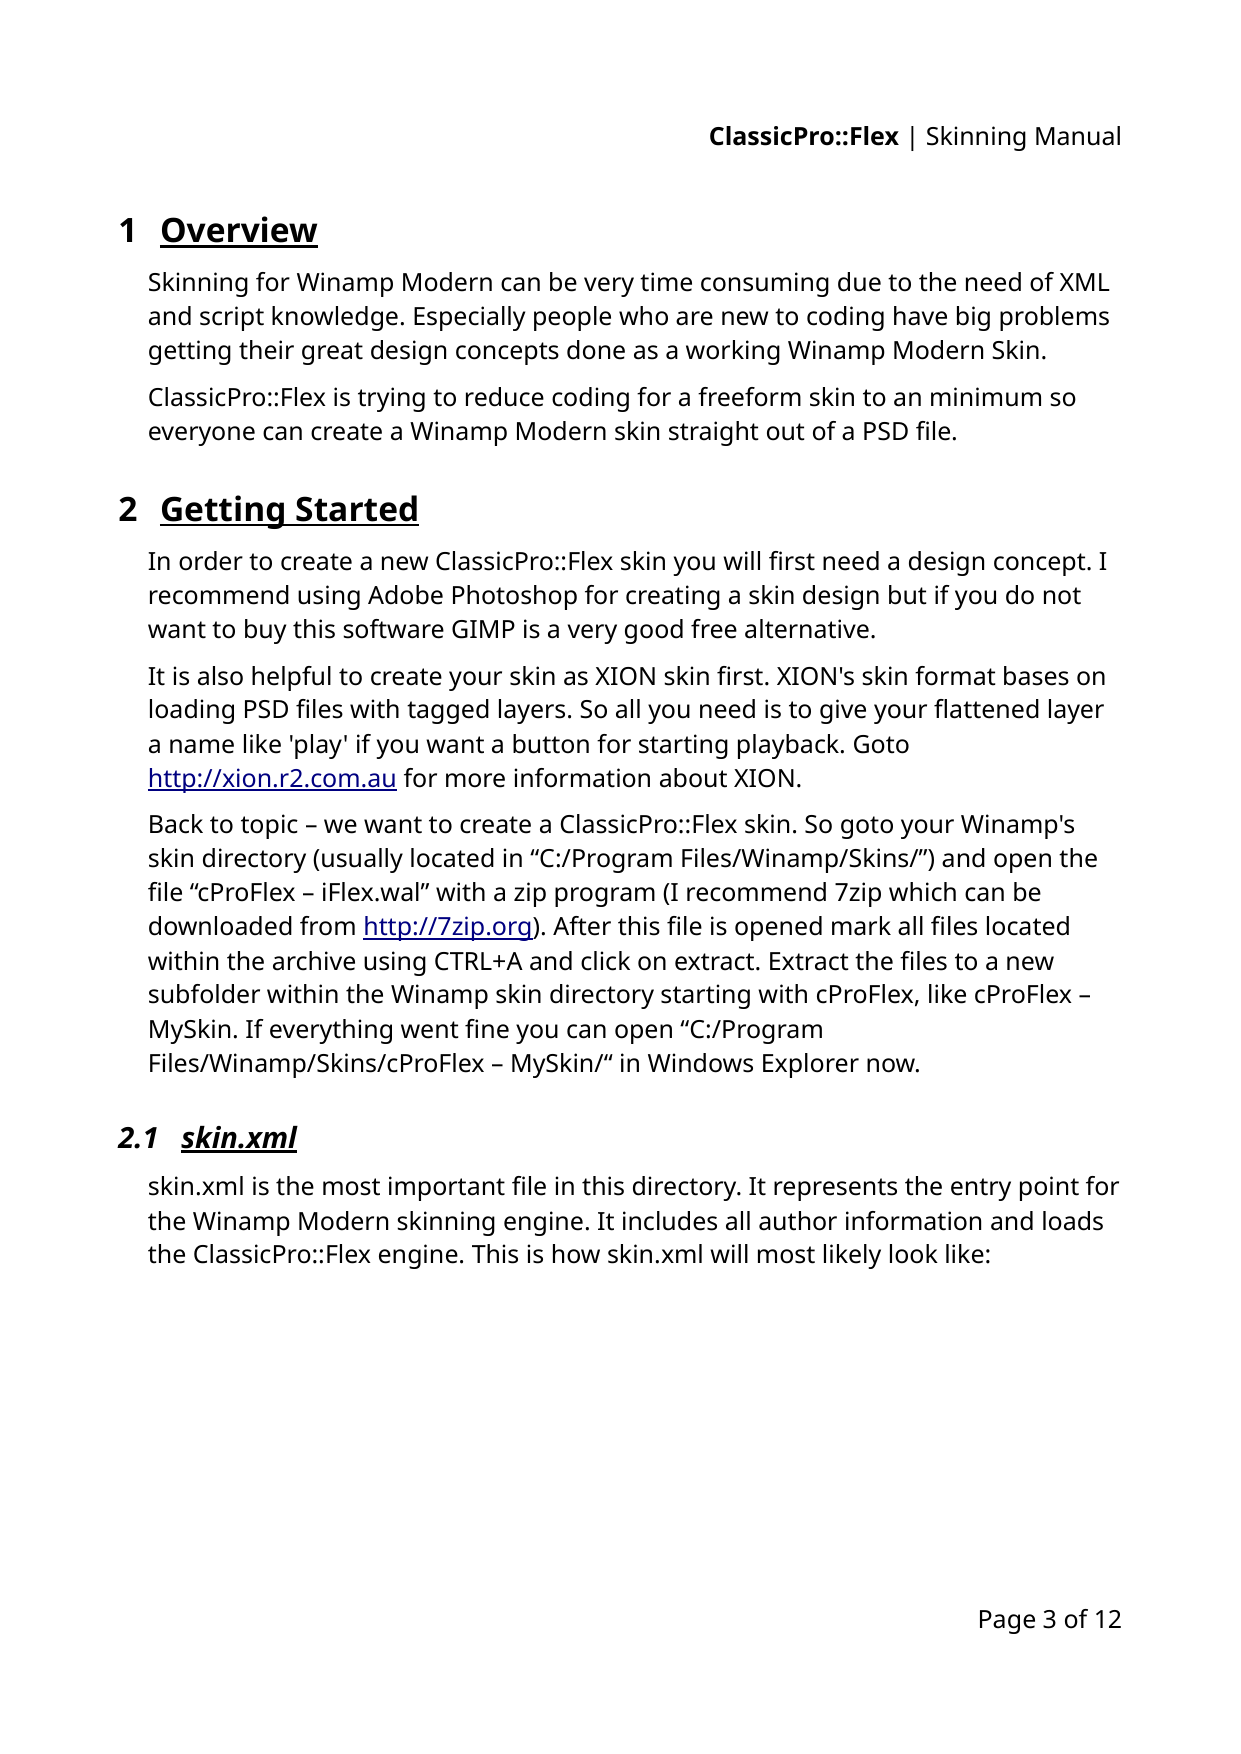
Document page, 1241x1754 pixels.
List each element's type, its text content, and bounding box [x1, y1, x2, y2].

subtitle skin.xml [118, 1117, 1122, 1157]
text Skinning for Winamp Modern can be very time consuming due to the need of XML and script knowledge. Especially people who are new to coding have big problems getting their great design concepts done as a working Winamp Modern Skin. [148, 265, 1122, 367]
text Back to topic – we want to create a ClassicPro::Flex skin. So goto your Winamp's skin directory (usually located in “C:/Program Files/Winamp/Skins/”) and open the file “cProFlex – iFlex.wal” with a zip program (I recommend 7zip which can be downloaded from http://7zip.org). After this file is opened mark all files located within the archive using CTRL+A and click on extract. Extract the files to a new subfolder within the Winamp skin directory starting with cProFlex, like cProFlex – MySkin. If everything went fine you can open “C:/Program Files/Winamp/Skins/cProFlex – MySkin/“ in Windows Explorer now. [148, 807, 1122, 1079]
subtitle Overview [118, 207, 1122, 252]
text It is also helpful to create your skin as XION skin first. XION's skin format bases on loading PSD files with tagged layers. So all you need is to give your flattened layer a name like 'play' if you want a button for starting playback. Goto http://xion.r2.com.au for more information about XION. [148, 658, 1122, 794]
subtitle Getting Started [118, 485, 1122, 531]
text In order to create a new ClassicPro::Flex skin you will first need a design concept. I recommend using Adobe Photoshop for creating a skin design but if you do not want to buy this software GIMP is a very good free alternative. [148, 543, 1122, 646]
text ClassicPro::Flex is trying to reduce coding for a freeform skin to an minimum so everyone can create a Winamp Modern skin straight out of a PSD file. [148, 379, 1122, 448]
text skin.xml is the most important file in this directory. It represents the entry point for the Winamp Modern skinning engine. It includes all author information and loads the ClassicPro::Flex engine. This is how skin.xml will most likely look like: [148, 1169, 1122, 1271]
